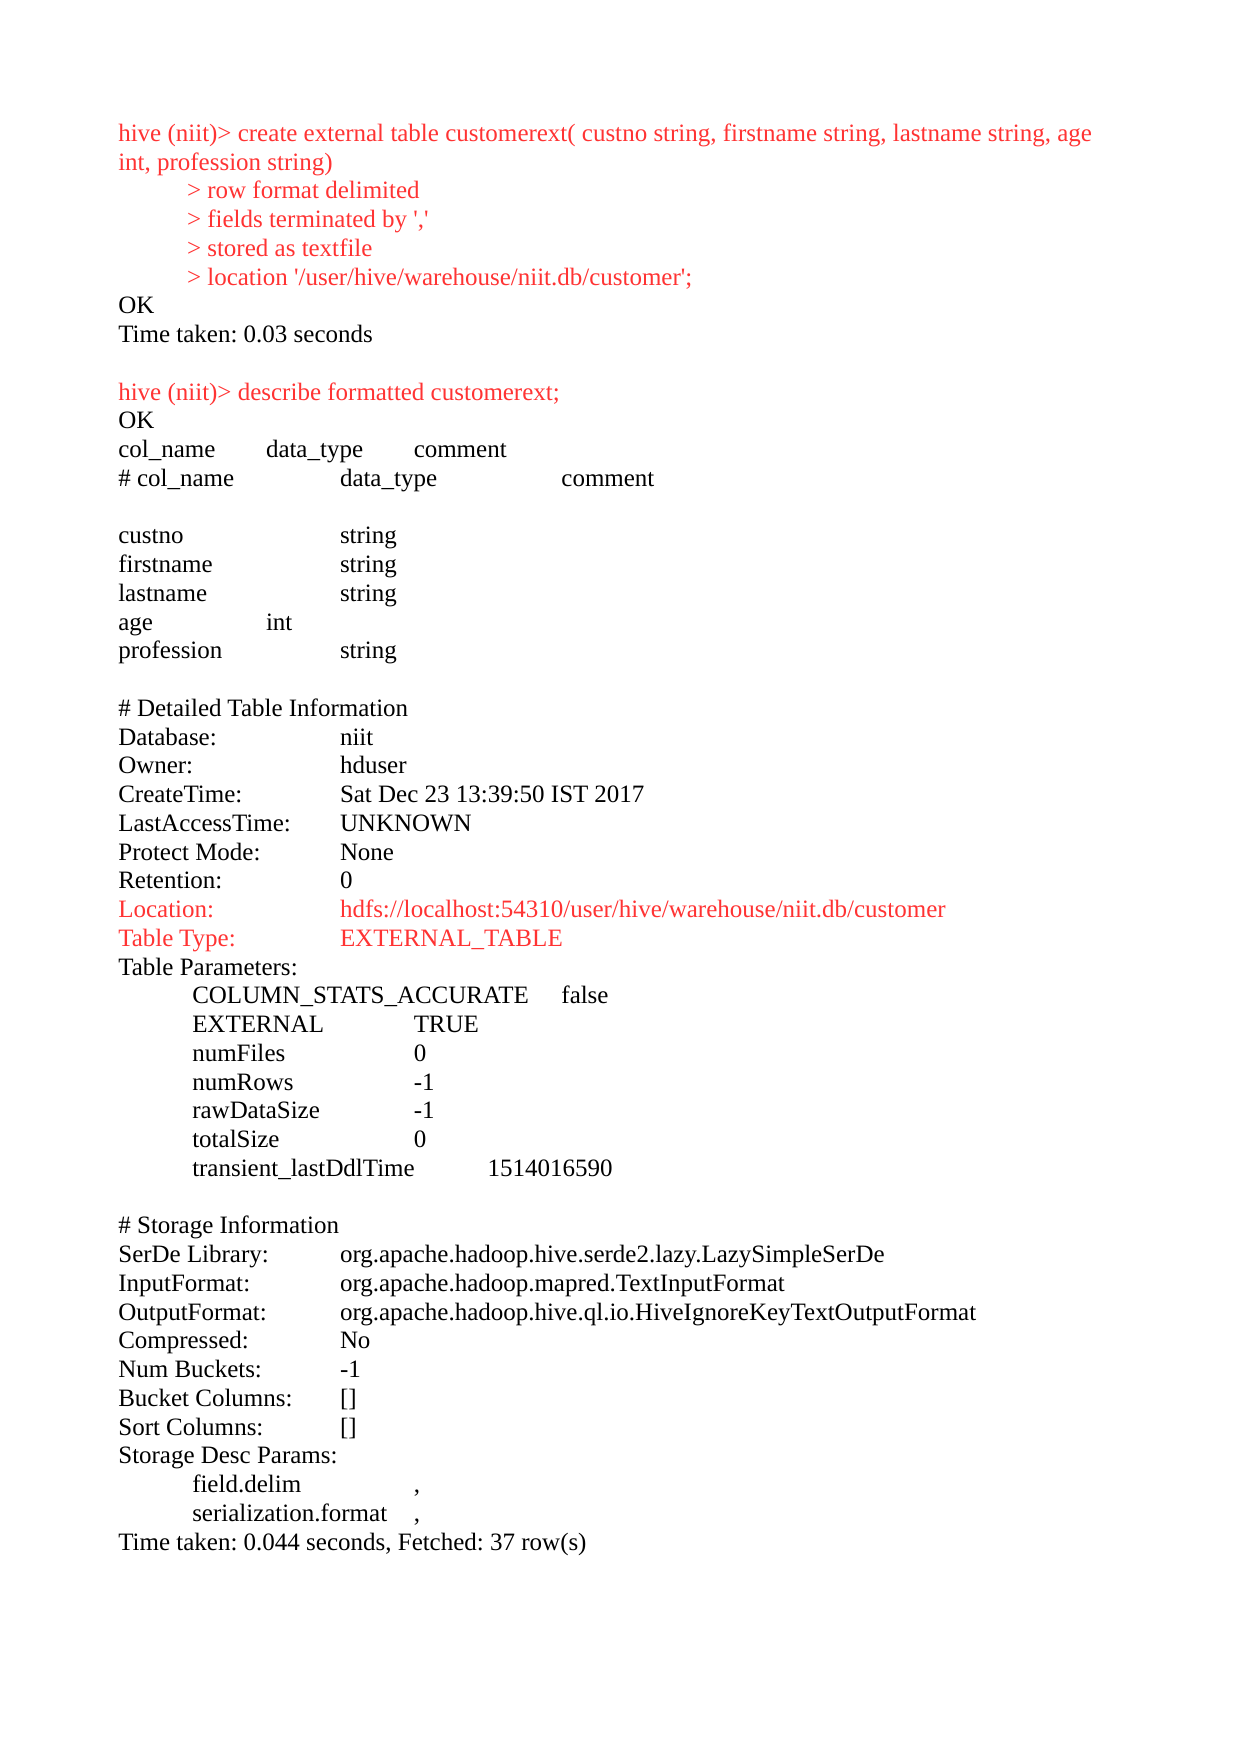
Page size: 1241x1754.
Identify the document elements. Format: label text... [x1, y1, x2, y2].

text > location '/user/hive/warehouse/niit.db/customer'; [118, 262, 1122, 291]
text LastAccessTime: UNKNOWN [118, 808, 1122, 837]
text Table Parameters: [118, 952, 1122, 981]
text col_name data_type comment [118, 434, 1122, 463]
text > stored as textfile [118, 233, 1122, 262]
text custno string [118, 521, 1122, 549]
text profession string [118, 636, 1122, 664]
text Location: hdfs://localhost:54310/user/hive/warehouse/niit.db/customer [118, 894, 1122, 923]
text Compressed: No [118, 1326, 1122, 1354]
text age int [118, 607, 1122, 636]
text Num Buckets: -1 [118, 1354, 1122, 1383]
text OutputFormat: org.apache.hadoop.hive.ql.io.HiveIgnoreKeyTextOutputFormat [118, 1297, 1122, 1326]
text Time taken: 0.03 seconds [118, 319, 1122, 348]
text lastname string [118, 578, 1122, 607]
text field.delim , [118, 1469, 1122, 1498]
text hive (niit)> describe formatted customerext; [118, 377, 1122, 406]
text OK [118, 291, 1122, 319]
text transient_lastDdlTime 1514016590 [118, 1153, 1122, 1182]
text Bucket Columns: [] [118, 1383, 1122, 1412]
text hive (niit)> create external table customerext( custno string, firstname string, lastname string, age int, profession string) [118, 118, 1122, 176]
text EXTERNAL TRUE [118, 1009, 1122, 1038]
text totalSize 0 [118, 1124, 1122, 1153]
text > fields terminated by ',' [118, 204, 1122, 233]
text OK [118, 406, 1122, 434]
text numRows -1 [118, 1067, 1122, 1096]
text rawDataSize -1 [118, 1096, 1122, 1124]
text Table Type: EXTERNAL_TABLE [118, 923, 1122, 952]
text Database: niit [118, 722, 1122, 751]
text Owner: hduser [118, 751, 1122, 779]
text > row format delimited [118, 176, 1122, 204]
text SerDe Library: org.apache.hadoop.hive.serde2.lazy.LazySimpleSerDe [118, 1239, 1122, 1268]
text numFiles 0 [118, 1038, 1122, 1067]
text Sort Columns: [] [118, 1412, 1122, 1441]
text Storage Desc Params: [118, 1441, 1122, 1469]
text CreateTime: Sat Dec 23 13:39:50 IST 2017 [118, 779, 1122, 808]
text serialization.format , [118, 1498, 1122, 1527]
text Retention: 0 [118, 866, 1122, 894]
text # col_name data_type comment [118, 463, 1122, 492]
text Time taken: 0.044 seconds, Fetched: 37 row(s) [118, 1527, 1122, 1556]
text # Storage Information [118, 1211, 1122, 1239]
text # Detailed Table Information [118, 693, 1122, 722]
text COLUMN_STATS_ACCURATE false [118, 981, 1122, 1009]
text InputFormat: org.apache.hadoop.mapred.TextInputFormat [118, 1268, 1122, 1297]
text firstname string [118, 549, 1122, 578]
text Protect Mode: None [118, 837, 1122, 866]
